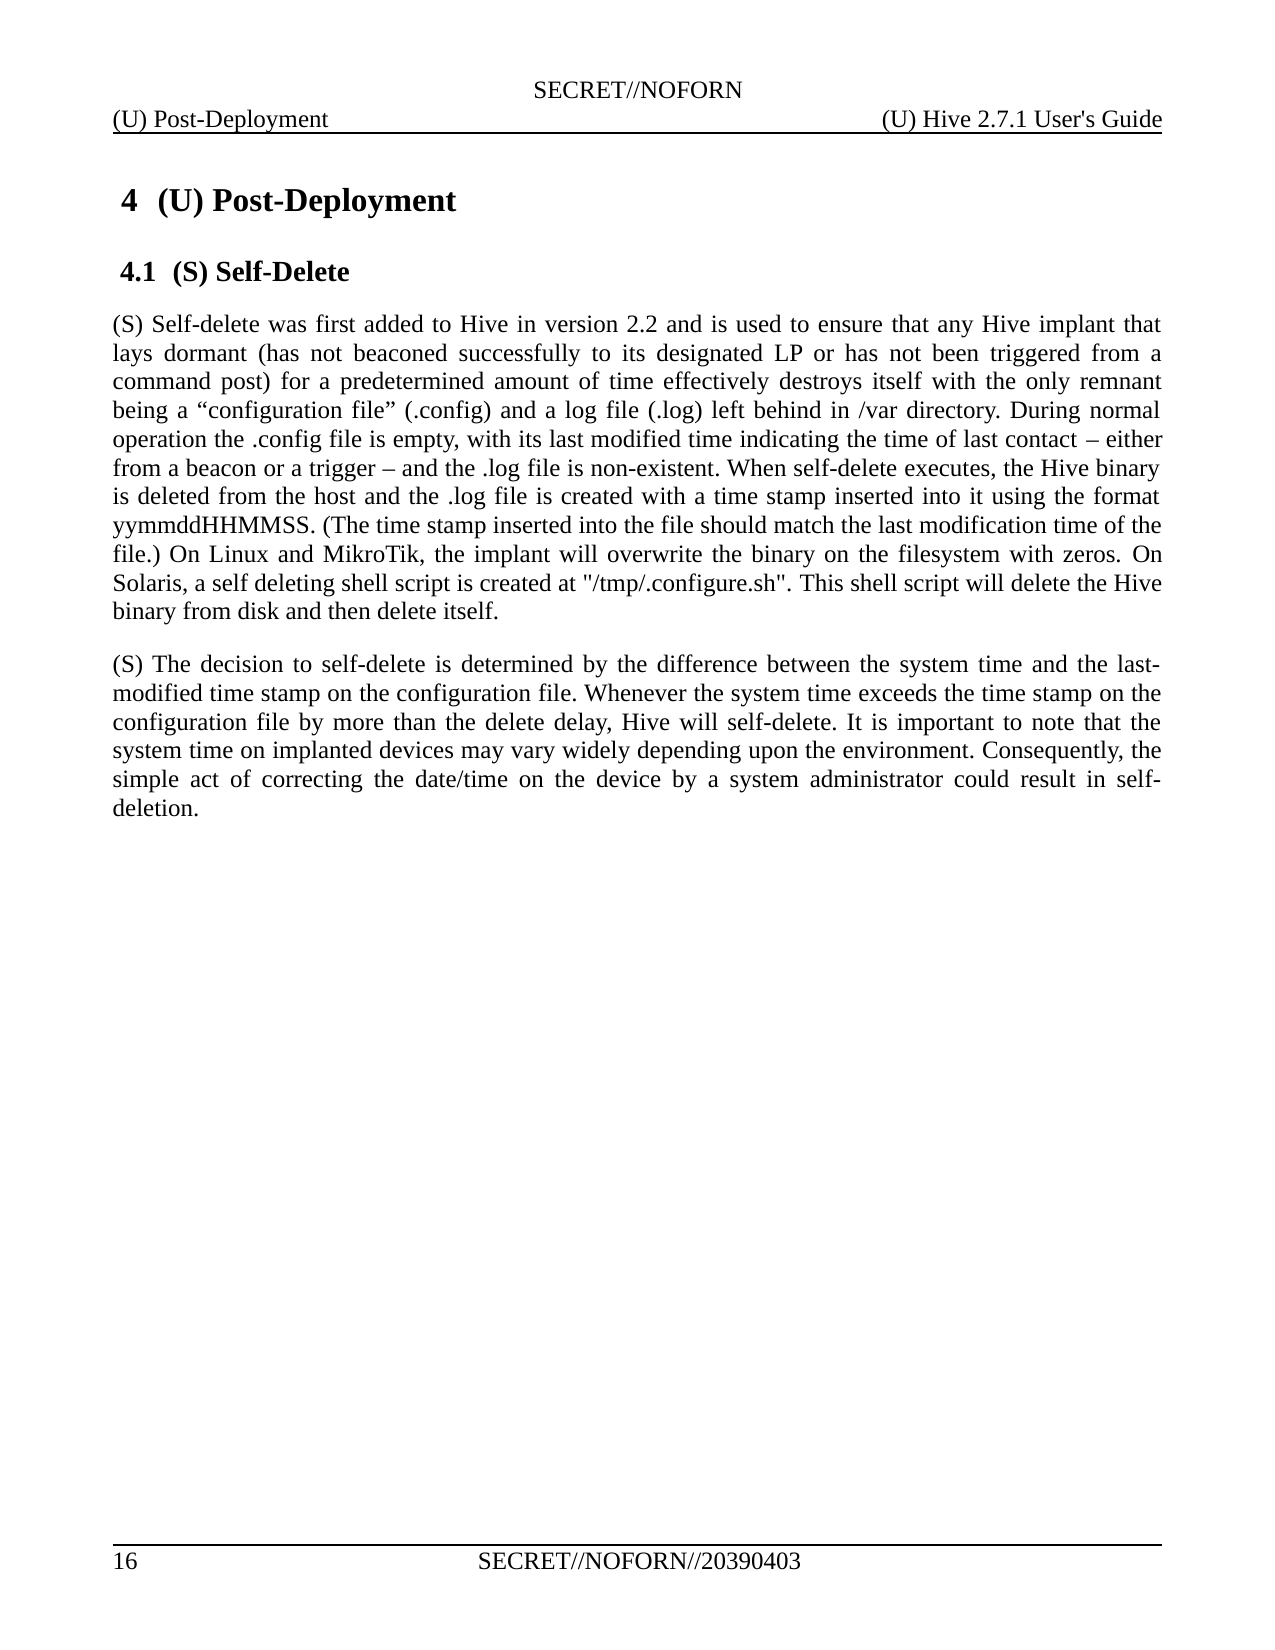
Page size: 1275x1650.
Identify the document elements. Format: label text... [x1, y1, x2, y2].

subtitle (U) Post-Deployment [112, 180, 1162, 218]
subtitle (S) Self-Delete [112, 254, 1162, 288]
text (S) The decision to self-delete is determined by the difference between the system time and the last-modified time stamp on the configuration file. Whenever the system time exceeds the time stamp on the configuration file by more than the delete delay, Hive will self-delete. It is important to note that the system time on implanted devices may vary widely depending upon the environment. Consequently, the simple act of correcting the date/time on the device by a system administrator could result in self-deletion. [112, 649, 1162, 822]
text (S) Self-delete was first added to Hive in version 2.2 and is used to ensure that any Hive implant that lays dormant (has not beaconed successfully to its designated LP or has not been triggered from a command post) for a predetermined amount of time effectively destroys itself with the only remnant being a “configuration file” (.config) and a log file (.log) left behind in /var directory. During normal operation the .config file is empty, with its last modified time indicating the time of last contact – either from a beacon or a trigger – and the .log file is non-existent. When self-delete executes, the Hive binary is deleted from the host and the .log file is created with a time stamp inserted into it using the format yymmddHHMMSS. (The time stamp inserted into the file should match the last modification time of the file.) On Linux and MikroTik, the implant will overwrite the binary on the filesystem with zeros. On Solaris, a self deleting shell script is created at "/tmp/.configure.sh". This shell script will delete the Hive binary from disk and then delete itself. [112, 309, 1162, 625]
